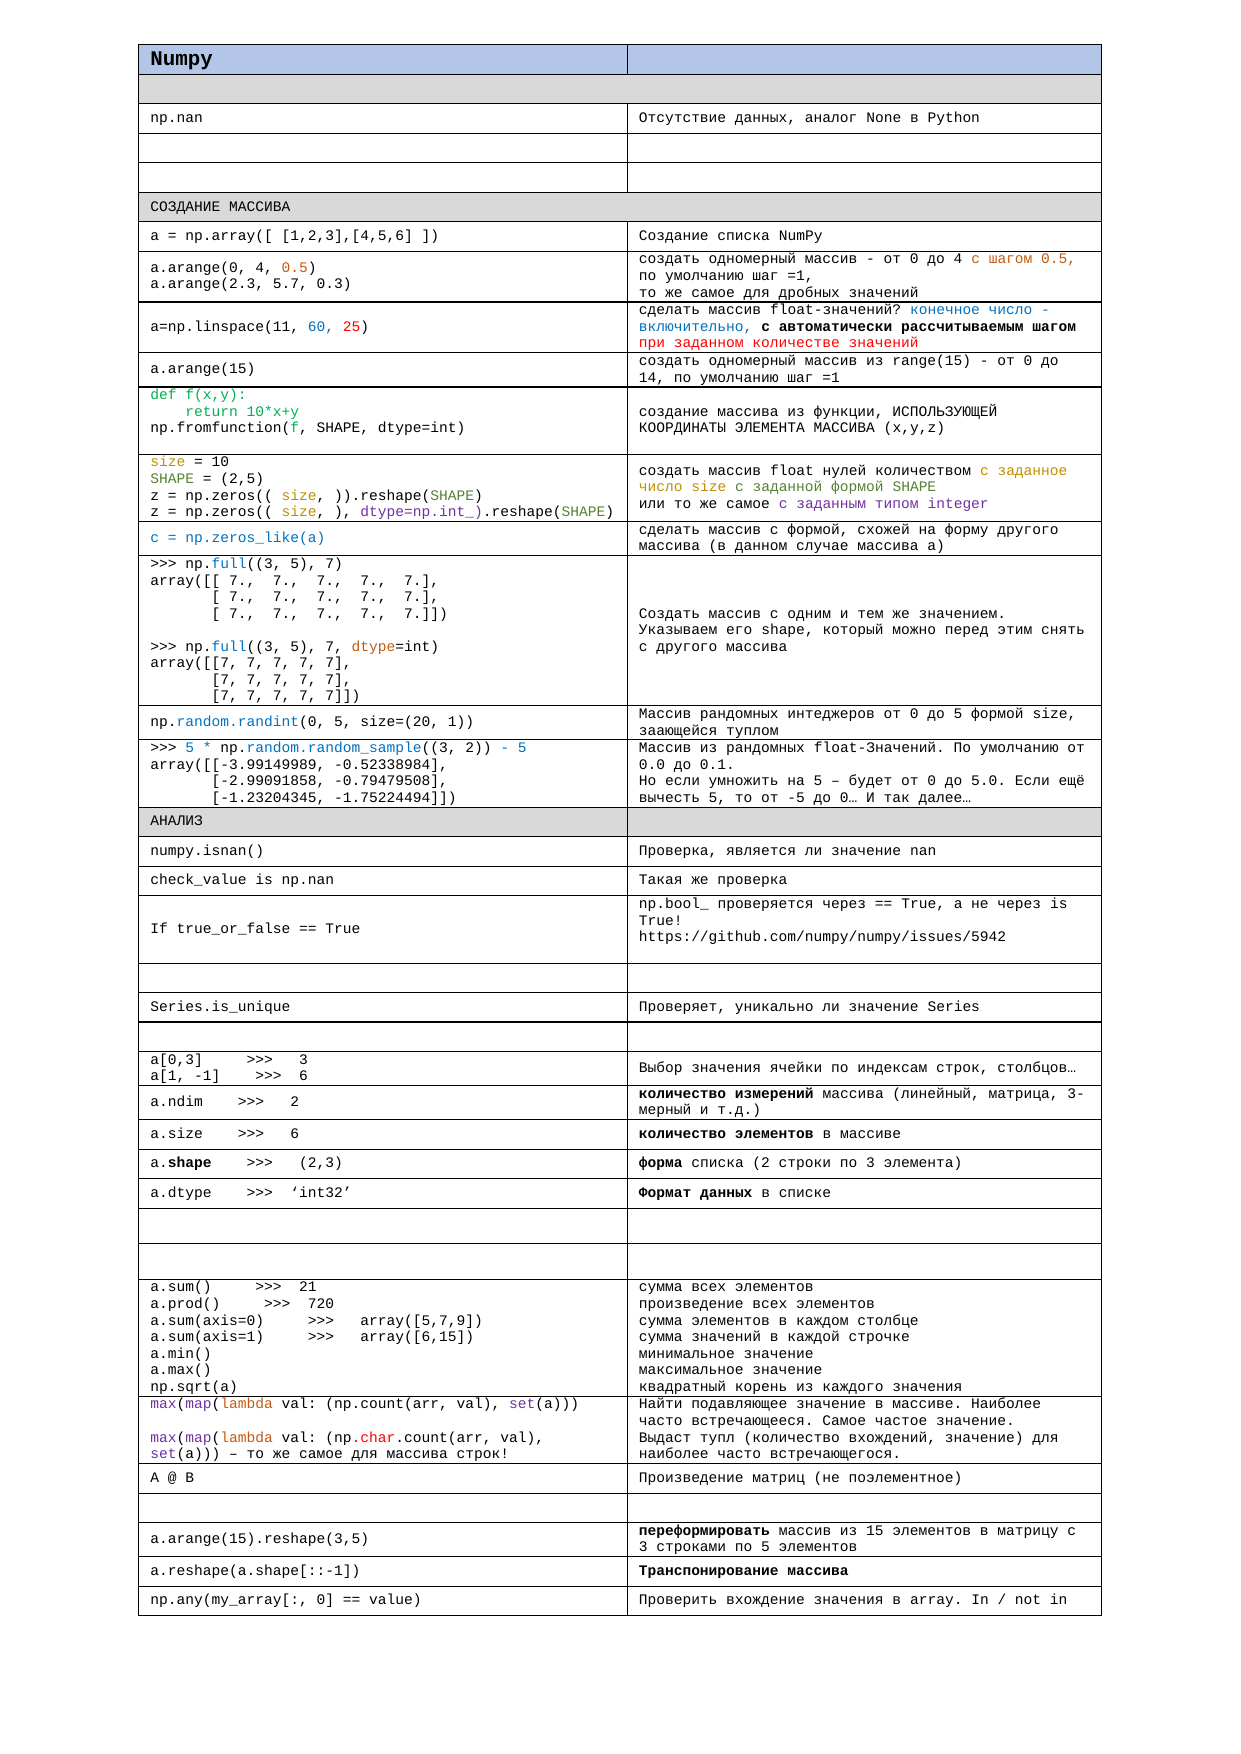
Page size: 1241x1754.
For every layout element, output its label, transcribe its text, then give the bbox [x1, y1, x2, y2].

table_cell size = 10 SHAPE = (2,5) z = np.zeros(( size, )).reshape(SHAPE) z = np.zeros(( size, ), dtype=np.int_).reshape(SHAPE) [139, 455, 627, 521]
table_cell Проверка, является ли значение nan [628, 837, 1101, 866]
table_cell check_value is np.nan [139, 867, 627, 895]
table_cell Транспонирование массива [628, 1557, 1101, 1586]
table_cell Series.is_unique [139, 993, 627, 1021]
table_cell Формат данных в списке [628, 1179, 1101, 1208]
table_cell a=np.linspace(11, 60, 25) [139, 303, 627, 352]
table_cell Найти подавляющее значение в массиве. Наиболее часто встречающееся. Самое частое значение. Выдаст тупл (количество вхождений, значение) для наиболее часто встречающегося. [628, 1397, 1101, 1463]
table_cell [139, 75, 1101, 103]
table_cell [139, 1494, 627, 1522]
table_cell np.random.randint(0, 5, size=(20, 1)) [139, 706, 627, 739]
table_cell сумма всех элементов произведение всех элементов сумма элементов в каждом столбце сумма значений в каждой строчке минимальное значение максимальное значение квадратный корень из каждого значения [628, 1280, 1101, 1396]
table_cell >>> np.full((3, 5), 7) array([[ 7., 7., 7., 7., 7.], [ 7., 7., 7., 7., 7.], [ 7., 7., 7., 7., 7.]]) >>> np.full((3, 5), 7, dtype=int) array([[7, 7, 7, 7, 7], [7, 7, 7, 7, 7], [7, 7, 7, 7, 7]]) [139, 556, 627, 705]
table_cell Выбор значения ячейки по индексам строк, столбцов… [628, 1052, 1101, 1085]
table_cell Создать массив с одним и тем же значением. Указываем его shape, который можно перед этим снять с другого массива [628, 556, 1101, 705]
table_header [628, 45, 1101, 74]
table_cell с = np.zeros_like(a) [139, 522, 627, 555]
table_cell A @ B [139, 1464, 627, 1492]
table_header Numpy [139, 45, 627, 74]
table_cell сделать массив с формой, схожей на форму другого массива (в данном случае массива а) [628, 522, 1101, 555]
table_cell a.arange(15) [139, 353, 627, 386]
table_cell a.size >>> 6 [139, 1120, 627, 1149]
table_cell np.nan [139, 104, 627, 133]
table_cell создать одномерный массив - от 0 до 4 с шагом 0.5, по умолчанию шаг =1, то же самое для дробных значений [628, 252, 1101, 301]
table_cell создать одномерный массив из range(15) - от 0 до 14, по умолчанию шаг =1 [628, 353, 1101, 386]
table_cell [139, 1209, 627, 1243]
table_cell def f(x,y): return 10*x+y np.fromfunction(f, SHAPE, dtype=int) [139, 388, 627, 454]
table_cell >>> 5 * np.random.random_sample((3, 2)) - 5 array([[-3.99149989, -0.52338984], [-2.99091858, -0.79479508], [-1.23204345, -1.75224494]]) [139, 740, 627, 807]
table_cell СОЗДАНИЕ МАССИВА [139, 193, 1101, 221]
table_cell сделать массив float-значений? конечное число - включительно, с автоматически рассчитываемым шагом при заданном количестве значений [628, 303, 1101, 352]
table_cell a.arange(15).reshape(3,5) [139, 1523, 627, 1556]
table_cell создание массива из функции, ИСПОЛЬЗУЮЩЕЙ КООРДИНАТЫ ЭЛЕМЕНТА МАССИВА (x,y,z) [628, 388, 1101, 454]
table_cell [139, 1023, 627, 1051]
table_cell Массив рандомных интеджеров от 0 до 5 формой size, заающейся туплом [628, 706, 1101, 739]
table_cell a.ndim >>> 2 [139, 1086, 627, 1119]
table_cell a.shape >>> (2,3) [139, 1150, 627, 1178]
table_cell Отсутствие данных, аналог None в Python [628, 104, 1101, 133]
table_cell [628, 1244, 1101, 1279]
table_cell [628, 1494, 1101, 1522]
table_cell [628, 1209, 1101, 1243]
table_cell Проверить вхождение значения в array. In / not in [628, 1587, 1101, 1615]
table_cell форма списка (2 строки по 3 элемента) [628, 1150, 1101, 1178]
table_cell a = np.array([ [1,2,3],[4,5,6] ]) [139, 222, 627, 251]
table_cell Проверяет, уникально ли значение Series [628, 993, 1101, 1021]
table_cell АНАЛИЗ [139, 808, 627, 836]
table_cell Такая же проверка [628, 867, 1101, 895]
table_cell [628, 163, 1101, 192]
table_cell Произведение матриц (не поэлементное) [628, 1464, 1101, 1492]
table_cell max(map(lambda val: (np.count(arr, val), set(a))) max(map(lambda val: (np.char.count(arr, val), set(a))) – то же самое для массива строк! [139, 1397, 627, 1463]
table_cell [139, 163, 627, 192]
table_cell количество элементов в массиве [628, 1120, 1101, 1149]
table_cell a.arange(0, 4, 0.5) a.arange(2.3, 5.7, 0.3) [139, 252, 627, 301]
table_cell numpy.isnan() [139, 837, 627, 866]
table_cell [139, 964, 627, 992]
table_cell [628, 964, 1101, 992]
table_cell Массив из рандомных float-Значений. По умолчанию от 0.0 до 0.1. Но если умножить на 5 – будет от 0 до 5.0. Если ещё вычесть 5, то от -5 до 0… И так далее… [628, 740, 1101, 807]
table_cell переформировать массив из 15 элементов в матрицу с 3 строками по 5 элементов [628, 1523, 1101, 1556]
table_cell a.dtype >>> ‘int32’ [139, 1179, 627, 1208]
table_cell Создание списка NumPy [628, 222, 1101, 251]
table_cell a.sum() >>> 21 a.prod() >>> 720 a.sum(axis=0) >>> array([5,7,9]) a.sum(axis=1) >>> array([6,15]) a.min() a.max() np.sqrt(a) [139, 1280, 627, 1396]
table_cell количество измерений массива (линейный, матрица, 3-мерный и т.д.) [628, 1086, 1101, 1119]
table_cell np.bool_ проверяется через == True, а не через is True! https://github.com/numpy/numpy/issues/5942 [628, 896, 1101, 962]
table_cell [139, 1244, 627, 1279]
table_cell a[0,3] >>> 3 a[1, -1] >>> 6 [139, 1052, 627, 1085]
table_cell [628, 134, 1101, 162]
table_cell [628, 808, 1101, 836]
table_cell np.any(my_array[:, 0] == value) [139, 1587, 627, 1615]
table_cell a.reshape(a.shape[::-1]) [139, 1557, 627, 1586]
table_cell [628, 1023, 1101, 1051]
table_cell создать массив float нулей количеством с заданное число size с заданной формой SHAPE или то же самое с заданным типом integer [628, 455, 1101, 521]
table_cell [139, 134, 627, 162]
table_cell If true_or_false == True [139, 896, 627, 962]
